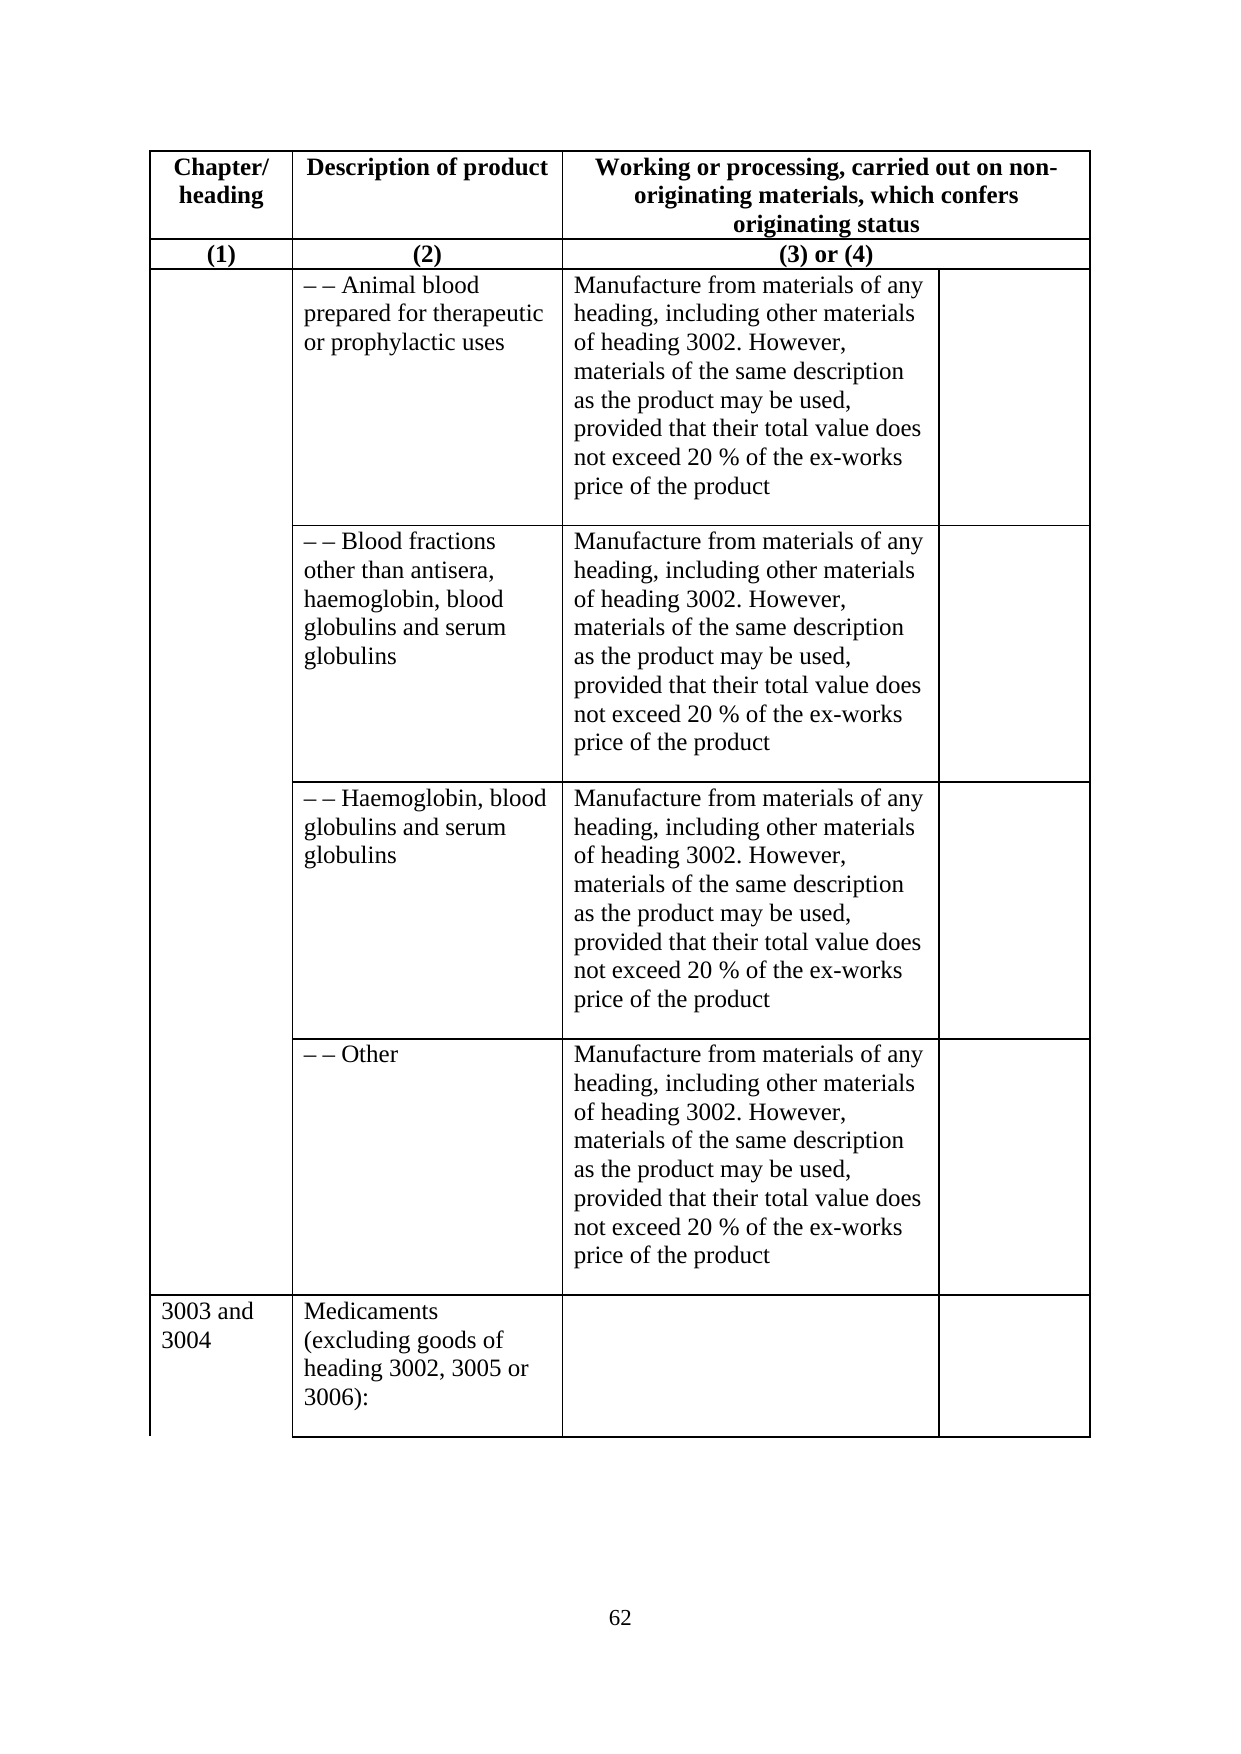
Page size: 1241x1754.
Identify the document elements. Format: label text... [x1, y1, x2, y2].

table_cell [940, 526, 1089, 781]
table_header Chapter/ heading [151, 152, 292, 238]
table_cell – – Other [293, 1040, 562, 1294]
table_cell [563, 1296, 938, 1436]
table_cell – – Haemoglobin, blood globulins and serum globulins [293, 783, 562, 1038]
table_cell [940, 1040, 1089, 1294]
table_cell [940, 1296, 1089, 1436]
table_cell [151, 1038, 292, 1294]
table_cell Medicaments (excluding goods of heading 3002, 3005 or 3006): [293, 1296, 562, 1436]
table_cell Manufacture from materials of any heading, including other materials of heading 3002. However, materials of the same description as the product may be used, provided that their total value does not exceed 20 % of the ex-works price of the product [563, 783, 938, 1038]
table_header Working or processing, carried out on non-originating materials, which confers originating status [563, 152, 1089, 238]
table_cell [940, 783, 1089, 1038]
table_cell (1) [151, 240, 292, 268]
table_cell (3) or (4) [563, 240, 1089, 268]
table_cell [151, 525, 292, 781]
table_cell [151, 270, 292, 525]
table_cell [151, 781, 292, 1038]
table_cell (2) [293, 240, 562, 268]
table_cell Manufacture from materials of any heading, including other materials of heading 3002. However, materials of the same description as the product may be used, provided that their total value does not exceed 20 % of the ex-works price of the product [563, 1040, 938, 1294]
table_cell – – Animal blood prepared for therapeutic or prophylactic uses [293, 270, 562, 525]
table_cell – – Blood fractions other than antisera, haemoglobin, blood globulins and serum globulins [293, 526, 562, 781]
table_cell Manufacture from materials of any heading, including other materials of heading 3002. However, materials of the same description as the product may be used, provided that their total value does not exceed 20 % of the ex-works price of the product [563, 526, 938, 781]
table_cell [940, 270, 1089, 525]
table_header Description of product [293, 152, 562, 238]
table_cell Manufacture from materials of any heading, including other materials of heading 3002. However, materials of the same description as the product may be used, provided that their total value does not exceed 20 % of the ex-works price of the product [563, 270, 938, 525]
table_cell 3003 and 3004 [151, 1296, 292, 1436]
